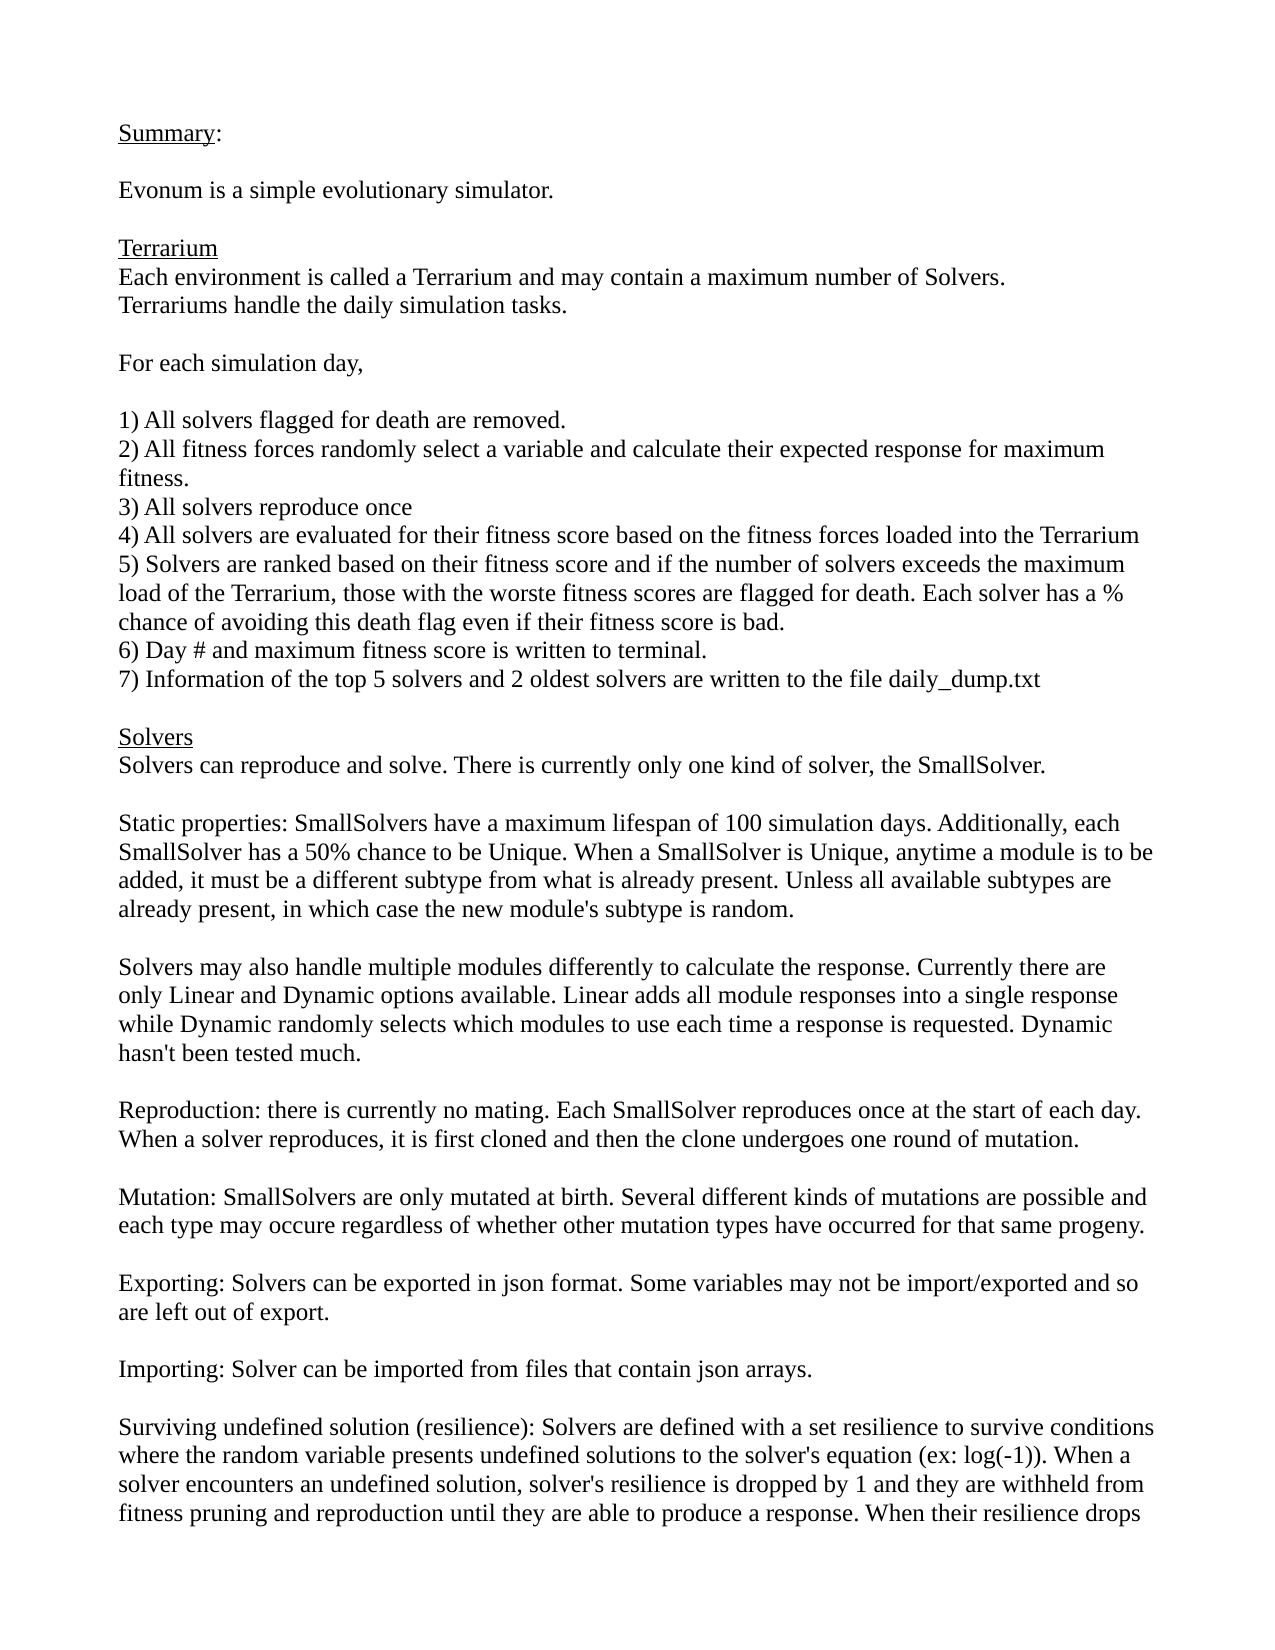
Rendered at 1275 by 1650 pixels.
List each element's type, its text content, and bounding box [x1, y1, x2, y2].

text Each environment is called a Terrarium and may contain a maximum number of Solvers. [118, 262, 1157, 291]
text 2) All fitness forces randomly select a variable and calculate their expected response for maximum fitness. [118, 434, 1157, 492]
text 6) Day # and maximum fitness score is written to terminal. [118, 636, 1157, 664]
text 7) Information of the top 5 solvers and 2 oldest solvers are written to the file daily_dump.txt [118, 664, 1157, 693]
text Importing: Solver can be imported from files that contain json arrays. [118, 1354, 1157, 1383]
text Mutation: SmallSolvers are only mutated at birth. Several different kinds of mutations are possible and each type may occure regardless of whether other mutation types have occurred for that same progeny. [118, 1182, 1157, 1239]
text Exporting: Solvers can be exported in json format. Some variables may not be import/exported and so are left out of export. [118, 1268, 1157, 1326]
text Terrariums handle the daily simulation tasks. [118, 291, 1157, 319]
text Terrarium [118, 233, 1157, 262]
text Summary: [118, 118, 1157, 147]
text Solvers can reproduce and solve. There is currently only one kind of solver, the SmallSolver. [118, 751, 1157, 779]
text 4) All solvers are evaluated for their fitness score based on the fitness forces loaded into the Terrarium [118, 521, 1157, 549]
text Reproduction: there is currently no mating. Each SmallSolver reproduces once at the start of each day. When a solver reproduces, it is first cloned and then the clone undergoes one round of mutation. [118, 1096, 1157, 1153]
text 5) Solvers are ranked based on their fitness score and if the number of solvers exceeds the maximum load of the Terrarium, those with the worste fitness scores are flagged for death. Each solver has a % chance of avoiding this death flag even if their fitness score is bad. [118, 549, 1157, 636]
text Solvers [118, 722, 1157, 751]
text Surviving undefined solution (resilience): Solvers are defined with a set resilience to survive conditions where the random variable presents undefined solutions to the solver's equation (ex: log(-1)). When a solver encounters an undefined solution, solver's resilience is dropped by 1 and they are withheld from fitness pruning and reproduction until they are able to produce a response. When their resilience drops [118, 1412, 1157, 1527]
text Solvers may also handle multiple modules differently to calculate the response. Currently there are only Linear and Dynamic options available. Linear adds all module responses into a single response while Dynamic randomly selects which modules to use each time a response is requested. Dynamic hasn't been tested much. [118, 952, 1157, 1067]
text 1) All solvers flagged for death are removed. [118, 406, 1157, 434]
text Static properties: SmallSolvers have a maximum lifespan of 100 simulation days. Additionally, each SmallSolver has a 50% chance to be Unique. When a SmallSolver is Unique, anytime a module is to be added, it must be a different subtype from what is already present. Unless all available subtypes are already present, in which case the new module's subtype is random. [118, 808, 1157, 923]
text 3) All solvers reproduce once [118, 492, 1157, 521]
text For each simulation day, [118, 348, 1157, 377]
text Evonum is a simple evolutionary simulator. [118, 176, 1157, 204]
